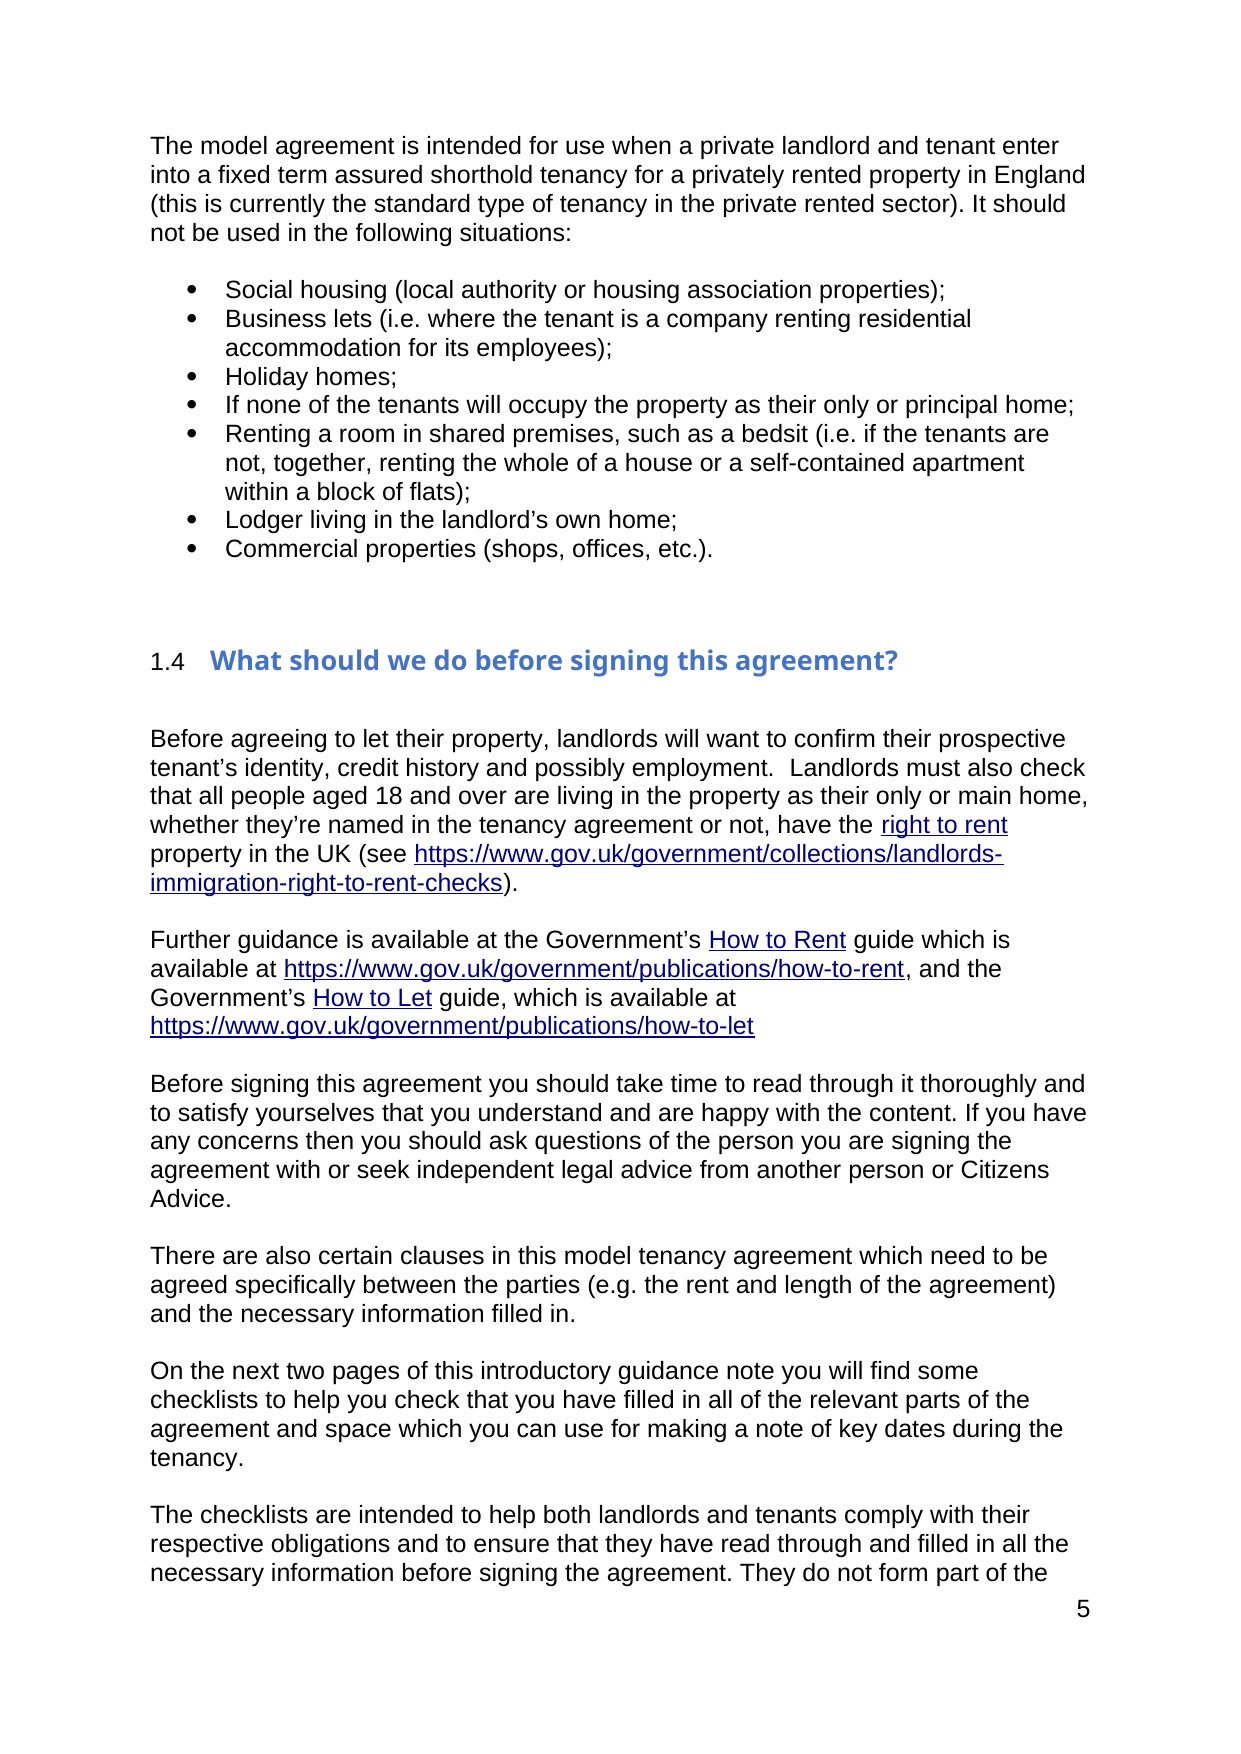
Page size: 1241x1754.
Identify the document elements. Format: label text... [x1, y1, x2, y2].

text There are also certain clauses in this model tenancy agreement which need to be agreed specifically between the parties (e.g. the rent and length of the agreement) and the necessary information filled in. [150, 1241, 1090, 1328]
text On the next two pages of this introductory guidance note you will find some checklists to help you check that you have filled in all of the relevant parts of the agreement and space which you can use for making a note of key dates during the tenancy. [150, 1356, 1090, 1471]
subtitle What should we do before signing this agreement? [150, 642, 1090, 678]
list Lodger living in the landlord’s own home; [187, 506, 1090, 534]
list If none of the tenants will occupy the property as their only or principal home; [187, 390, 1090, 419]
text The model agreement is intended for use when a private landlord and tenant enter into a fixed term assured shorthold tenancy for a privately rented property in England (this is currently the standard type of tenancy in the private rented sector). It should not be used in the following situations: [150, 131, 1090, 246]
text Before signing this agreement you should take time to read through it thoroughly and to satisfy yourselves that you understand and are happy with the content. If you have any concerns then you should ask questions of the person you are signing the agreement with or seek independent legal advice from another person or Citizens Advice. [150, 1069, 1090, 1213]
list Social housing (local authority or housing association properties); [187, 275, 1090, 304]
text The checklists are intended to help both landlords and tenants comply with their respective obligations and to ensure that they have read through and filled in all the necessary information before signing the agreement. They do not form part of the [150, 1500, 1090, 1586]
list Holiday homes; [187, 361, 1090, 390]
list Renting a room in shared premises, such as a bedsit (i.e. if the tenants are not, together, renting the whole of a house or a self-contained apartment within a block of flats); [187, 419, 1090, 506]
text Further guidance is available at the Government’s How to Rent guide which is available at https://www.gov.uk/government/publications/how-to-rent, and the Government’s How to Let guide, which is available at https://www.gov.uk/government/publications/how-to-let [150, 925, 1090, 1040]
list Business lets (i.e. where the tenant is a company renting residential accommodation for its employees); [187, 304, 1090, 361]
text Before agreeing to let their property, landlords will want to confirm their prospective tenant’s identity, credit history and possibly employment. Landlords must also check that all people aged 18 and over are living in the property as their only or main home, whether they’re named in the tenancy agreement or not, have the right to rent property in the UK (see https://www.gov.uk/government/collections/landlords-immigration-right-to-rent-checks). [150, 724, 1090, 896]
list Commercial properties (shops, offices, etc.). [187, 534, 1090, 563]
